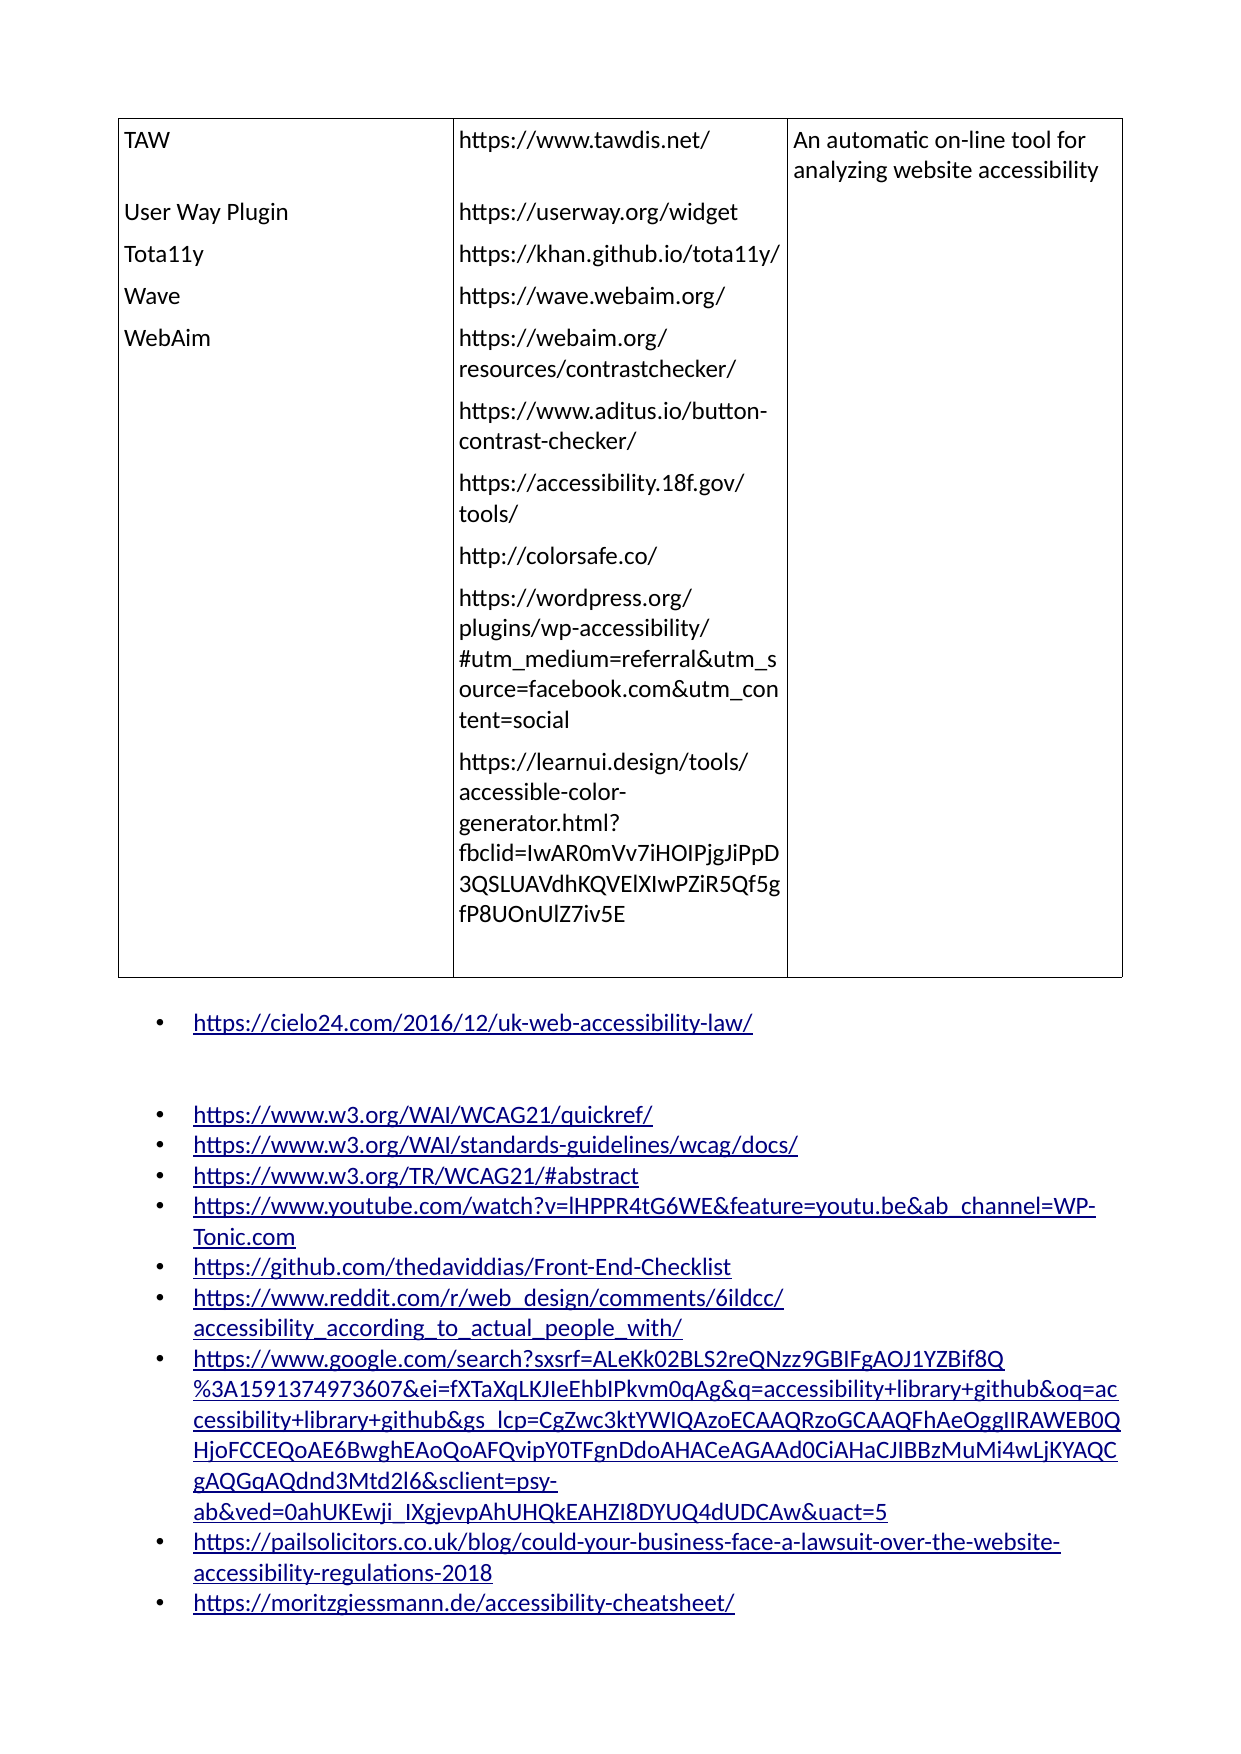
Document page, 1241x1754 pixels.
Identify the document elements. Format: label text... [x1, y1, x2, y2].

table_header An automatic on-line tool for analyzing website accessibility [788, 119, 1122, 191]
list https://www.youtube.com/watch?v=lHPPR4tG6WE&feature=youtu.be&ab_channel=WP-Tonic.com [156, 1191, 1122, 1252]
list https://www.w3.org/WAI/standards-guidelines/wcag/docs/ [156, 1129, 1122, 1160]
list https://cielo24.com/2016/12/uk-web-accessibility-law/ [156, 1007, 1122, 1038]
table_cell [788, 462, 1122, 534]
table_cell https://wave.webaim.org/ [454, 275, 787, 317]
table_cell Wave [119, 275, 453, 317]
table_cell https://khan.github.io/tota11y/ [454, 233, 787, 275]
table_cell [454, 935, 787, 977]
table_cell [788, 740, 1122, 935]
table_cell [119, 740, 453, 935]
table_cell https://learnui.design/tools/accessible-color-generator.html?fbclid=IwAR0mVv7iHOIPjgJiPpD3QSLUAVdhKQVElXIwPZiR5Qf5gfP8UOnUlZ7iv5E [454, 740, 787, 935]
table_cell https://wordpress.org/plugins/wp-accessibility/#utm_medium=referral&utm_source=facebook.com&utm_content=social [454, 576, 787, 740]
table_cell [119, 462, 453, 534]
table_cell [119, 935, 453, 977]
table_cell https://webaim.org/resources/contrastchecker/ [454, 317, 787, 389]
table_cell [788, 317, 1122, 389]
list https://www.w3.org/TR/WCAG21/#abstract [156, 1160, 1122, 1191]
table_cell http://colorsafe.co/ [454, 534, 787, 576]
list https://www.reddit.com/r/web_design/comments/6ildcc/accessibility_according_to_actual_people_with/ [156, 1282, 1122, 1343]
list https://moritzgiessmann.de/accessibility-cheatsheet/ [156, 1587, 1122, 1618]
list https://pailsolicitors.co.uk/blog/could-your-business-face-a-lawsuit-over-the-website-accessibility-regulations-2018 [156, 1526, 1122, 1587]
table_cell [788, 191, 1122, 233]
table_cell [788, 576, 1122, 740]
table_cell WebAim [119, 317, 453, 389]
table_cell [119, 576, 453, 740]
table_cell [119, 389, 453, 462]
table_cell [788, 275, 1122, 317]
table_cell https://www.aditus.io/button-contrast-checker/ [454, 389, 787, 462]
list https://www.w3.org/WAI/WCAG21/quickref/ [156, 1099, 1122, 1129]
table_cell [788, 534, 1122, 576]
table_cell [788, 935, 1122, 977]
table_header https://www.tawdis.net/ [454, 119, 787, 191]
list https://github.com/thedaviddias/Front-End-Checklist [156, 1252, 1122, 1282]
list https://www.google.com/search?sxsrf=ALeKk02BLS2reQNzz9GBIFgAOJ1YZBif8Q%3A1591374973607&ei=fXTaXqLKJIeEhbIPkvm0qAg&q=accessibility+library+github&oq=accessibility+library+github&gs_lcp=CgZwc3ktYWIQAzoECAAQRzoGCAAQFhAeOggIIRAWEB0QHjoFCCEQoAE6BwghEAoQoAFQvipY0TFgnDdoAHACeAGAAd0CiAHaCJIBBzMuMi4wLjKYAQCgAQGqAQdnd3Mtd2l6&sclient=psy-ab&ved=0ahUKEwji_IXgjevpAhUHQkEAHZI8DYUQ4dUDCAw&uact=5 [156, 1343, 1122, 1526]
table_cell Tota11y [119, 233, 453, 275]
table_cell [119, 534, 453, 576]
table_header TAW [119, 119, 453, 191]
table_cell User Way Plugin [119, 191, 453, 233]
table_cell [788, 389, 1122, 462]
table_cell https://userway.org/widget [454, 191, 787, 233]
table_cell [788, 233, 1122, 275]
table_cell https://accessibility.18f.gov/tools/ [454, 462, 787, 534]
